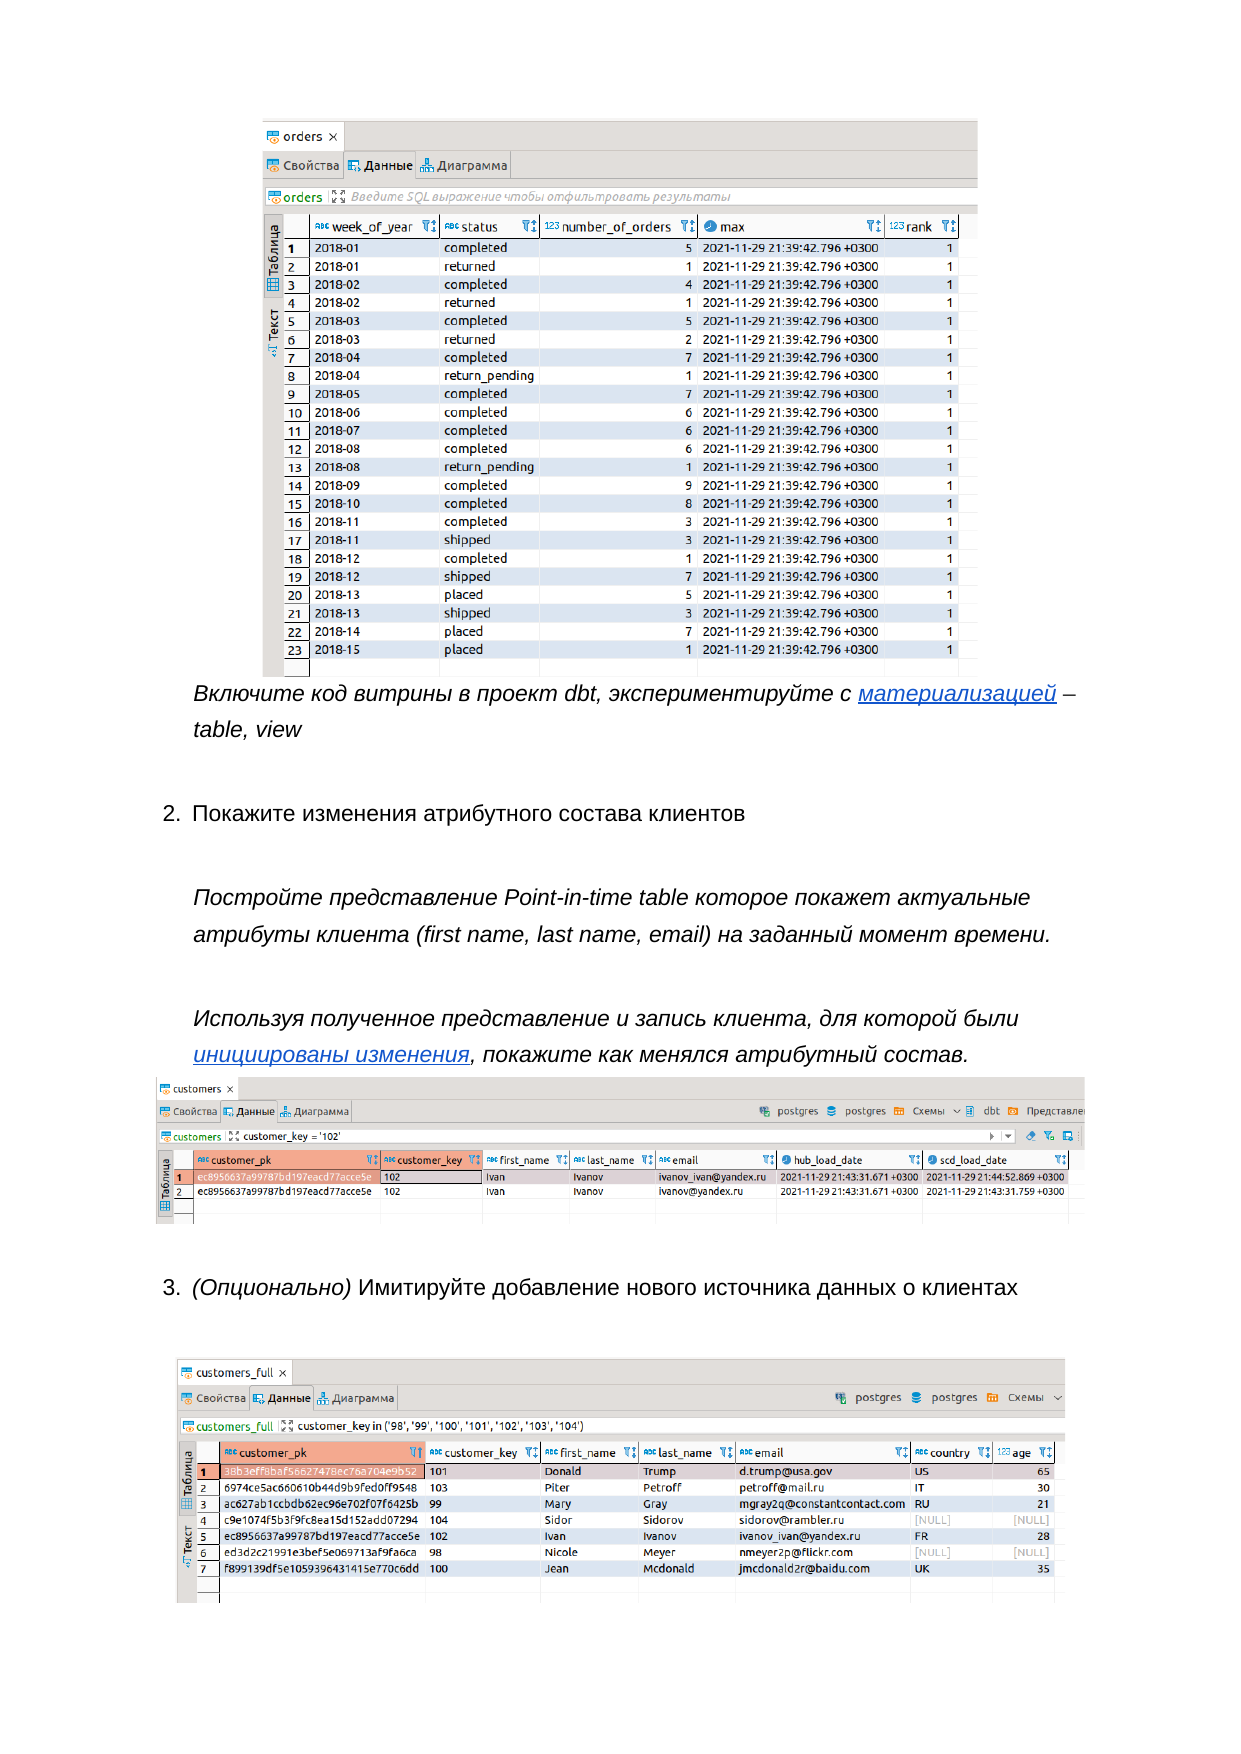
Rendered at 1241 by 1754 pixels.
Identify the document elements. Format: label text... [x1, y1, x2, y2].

list Покажите изменения атрибутного состава клиентов [162, 800, 1122, 827]
list (Опционально) Имитируйте добавление нового источника данных о клиентах [162, 1274, 1122, 1300]
picture [155, 1077, 1085, 1224]
text Включите код витрины в проект dbt, экспериментируйте с материализацией – table, view [193, 238, 1122, 743]
text Используя полученное представление и запись клиента, для которой были инициированы изменения, покажите как менялся атрибутный состав. [193, 1005, 1122, 1067]
picture [262, 118, 978, 677]
picture [175, 1357, 1065, 1603]
text Постройте представление Point-in-time table которое покажет актуальные атрибуты клиента (first name, last name, email) на заданный момент времени. [193, 884, 1122, 947]
